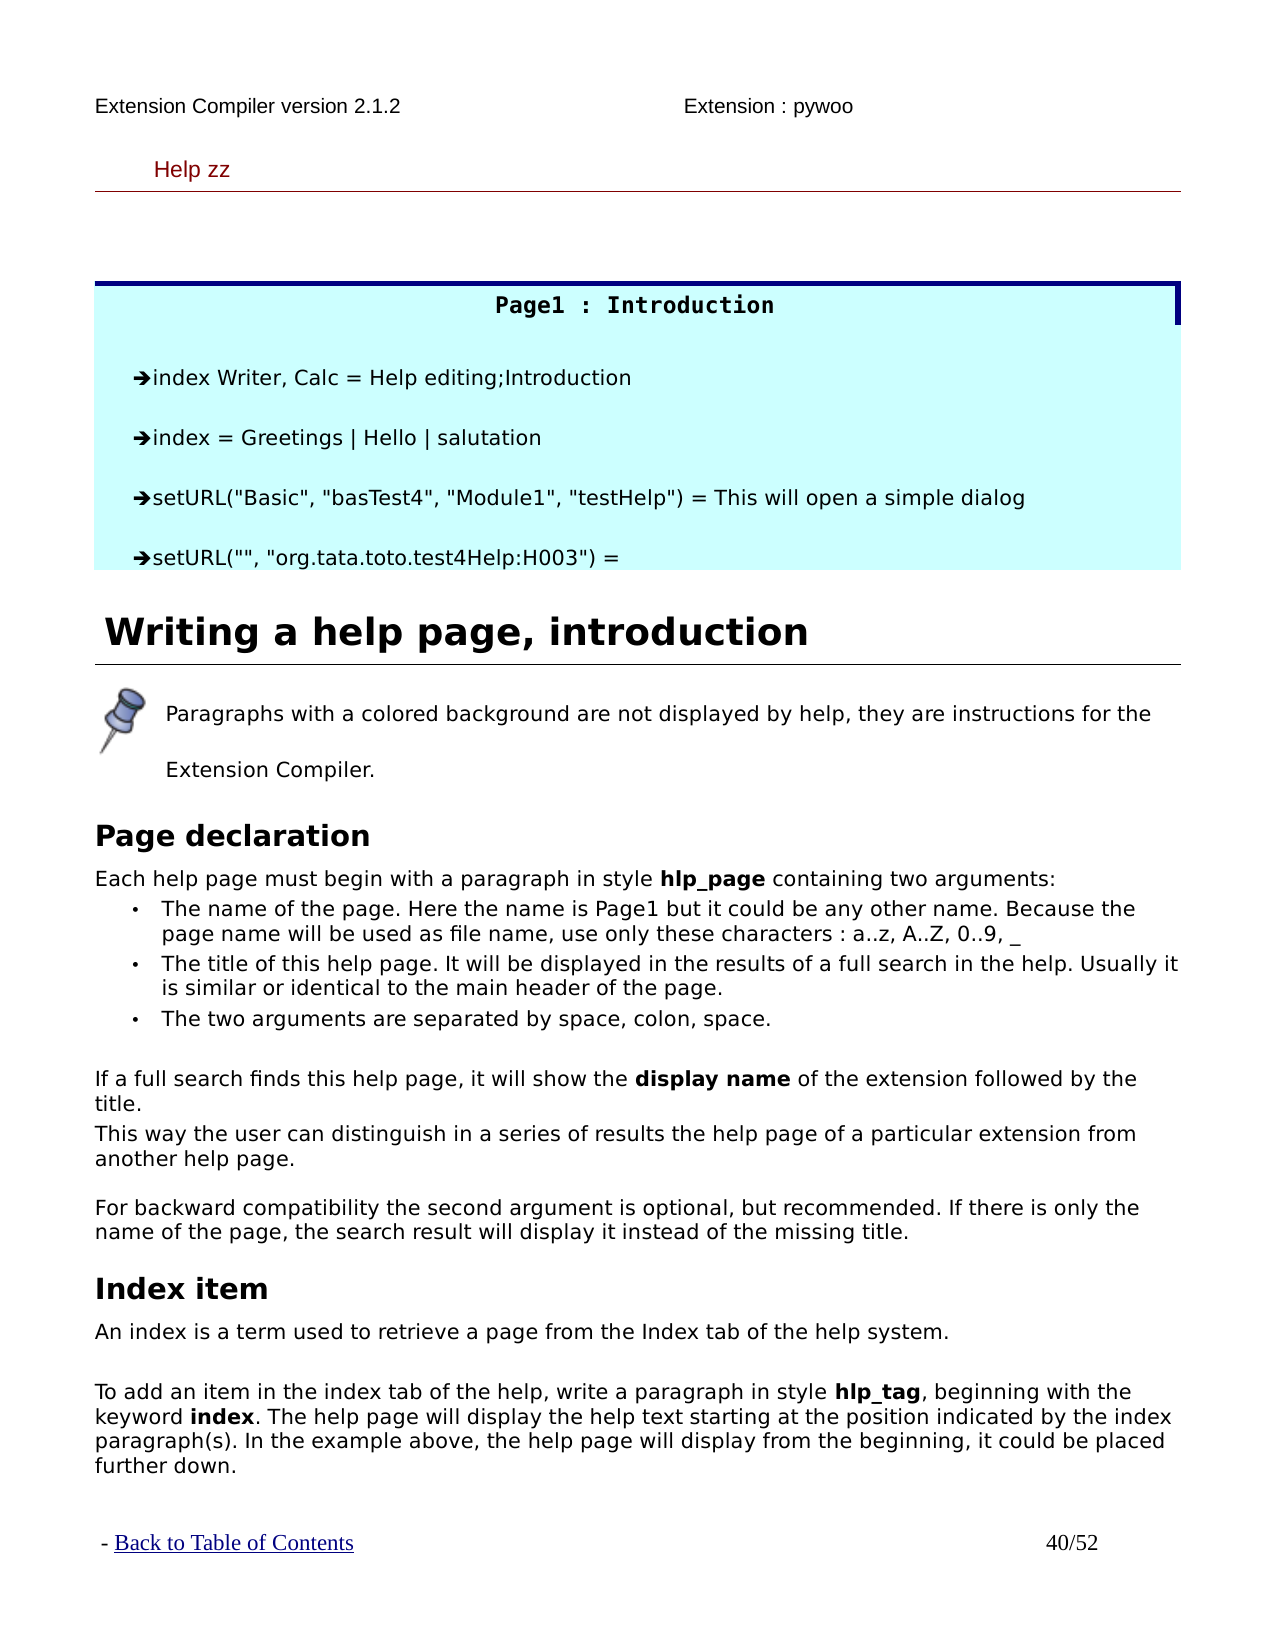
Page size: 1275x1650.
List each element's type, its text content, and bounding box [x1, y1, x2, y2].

list The title of this help page. It will be displayed in the results of a full search in the help. Usually it is similar or identical to the main header of the page. [132, 952, 1181, 1001]
text Page1 : Introduction [94, 282, 1175, 325]
text If a full search finds this help page, it will show the display name of the extension followed by the title. [94, 1067, 1181, 1116]
list setURL("Basic", "basTest4", "Module1", "testHelp") = This will open a simple dialog [94, 486, 1181, 510]
list Paragraphs with a colored background are not displayed by help, they are instructions for the Extension Compiler. [94, 685, 1181, 783]
list The two arguments are separated by space, colon, space. [132, 1007, 1181, 1031]
list The name of the page. Here the name is Page1 but it could be any other name. Because the page name will be used as file name, use only these characters : a..z, A..Z, 0..9, _ [132, 897, 1181, 946]
text An index is a term used to retrieve a page from the Index tab of the help system. [94, 1319, 1181, 1344]
text Index item [94, 1272, 1181, 1306]
list index = Greetings | Hello | salutation [94, 426, 1181, 451]
text Writing a help page, introduction [94, 601, 1181, 664]
list index Writer, Calc = Help editing;Introduction [94, 366, 1181, 391]
text This way the user can distinguish in a series of results the help page of a particular extension from another help page. For backward compatibility the second argument is optional, but recommended. If there is only the name of the page, the search result will display it instead of the missing title. [94, 1122, 1181, 1244]
text To add an item in the index tab of the help, write a paragraph in style hlp_tag, beginning with the keyword index. The help page will display the help text starting at the position indicated by the index paragraph(s). In the example above, the help page will display from the beginning, it could be placed further down. [94, 1380, 1181, 1478]
picture [95, 686, 151, 757]
text Help zz [94, 147, 1181, 192]
text Page declaration [94, 819, 1181, 853]
list setURL("", "org.tata.toto.test4Help:H003") = [94, 546, 1181, 570]
text Each help page must begin with a paragraph in style hlp_page containing two arguments: [94, 867, 1181, 891]
